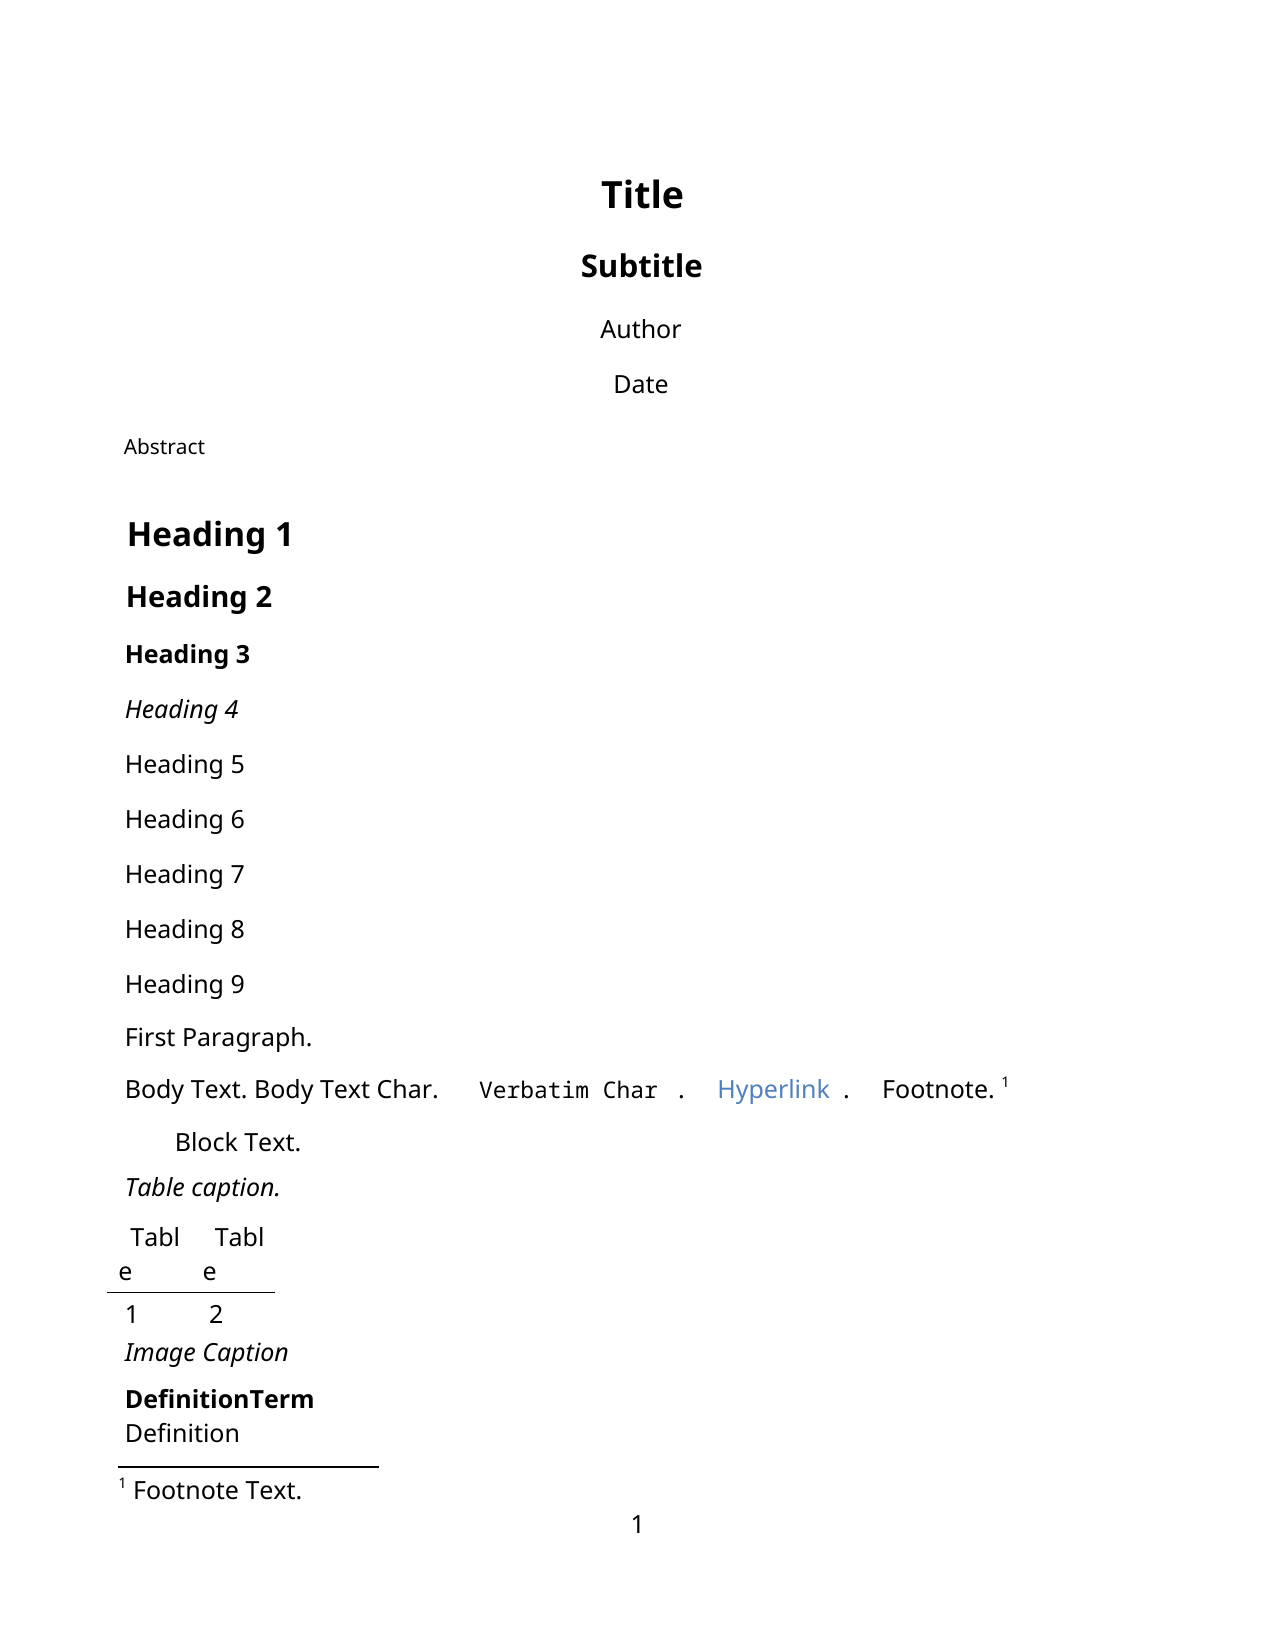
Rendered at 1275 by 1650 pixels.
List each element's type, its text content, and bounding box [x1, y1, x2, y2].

subtitle Heading 7 [118, 857, 1157, 891]
subtitle Subtitle [118, 244, 1157, 287]
subtitle Heading 2 [118, 577, 1157, 616]
subtitle Heading 9 [118, 967, 1157, 1001]
text Definition [118, 1415, 1157, 1449]
table_header Table [107, 1216, 191, 1292]
table_cell 2 [191, 1293, 275, 1335]
subtitle Heading 4 [118, 692, 1157, 726]
subtitle Heading 6 [118, 802, 1157, 836]
subtitle Heading 5 [118, 747, 1157, 781]
text Date [118, 367, 1157, 401]
text Footnote Text. [118, 1473, 1157, 1507]
text Author [118, 312, 1157, 346]
title Title [118, 168, 1157, 219]
text Image Caption [118, 1335, 1157, 1369]
text Table caption. [118, 1169, 1157, 1203]
text Abstract [118, 432, 1157, 460]
text DefinitionTerm [118, 1381, 1157, 1415]
table_header Table [191, 1216, 275, 1292]
text Block Text. [168, 1125, 1107, 1159]
table_cell 1 [107, 1293, 191, 1335]
text First Paragraph. [118, 1019, 1157, 1053]
subtitle Heading 3 [118, 637, 1157, 671]
subtitle Heading 8 [118, 912, 1157, 946]
subtitle Heading 1 [118, 510, 1157, 556]
text Body Text. Body Text Char. Verbatim Char . Hyperlink . Footnote. [118, 1072, 1157, 1106]
